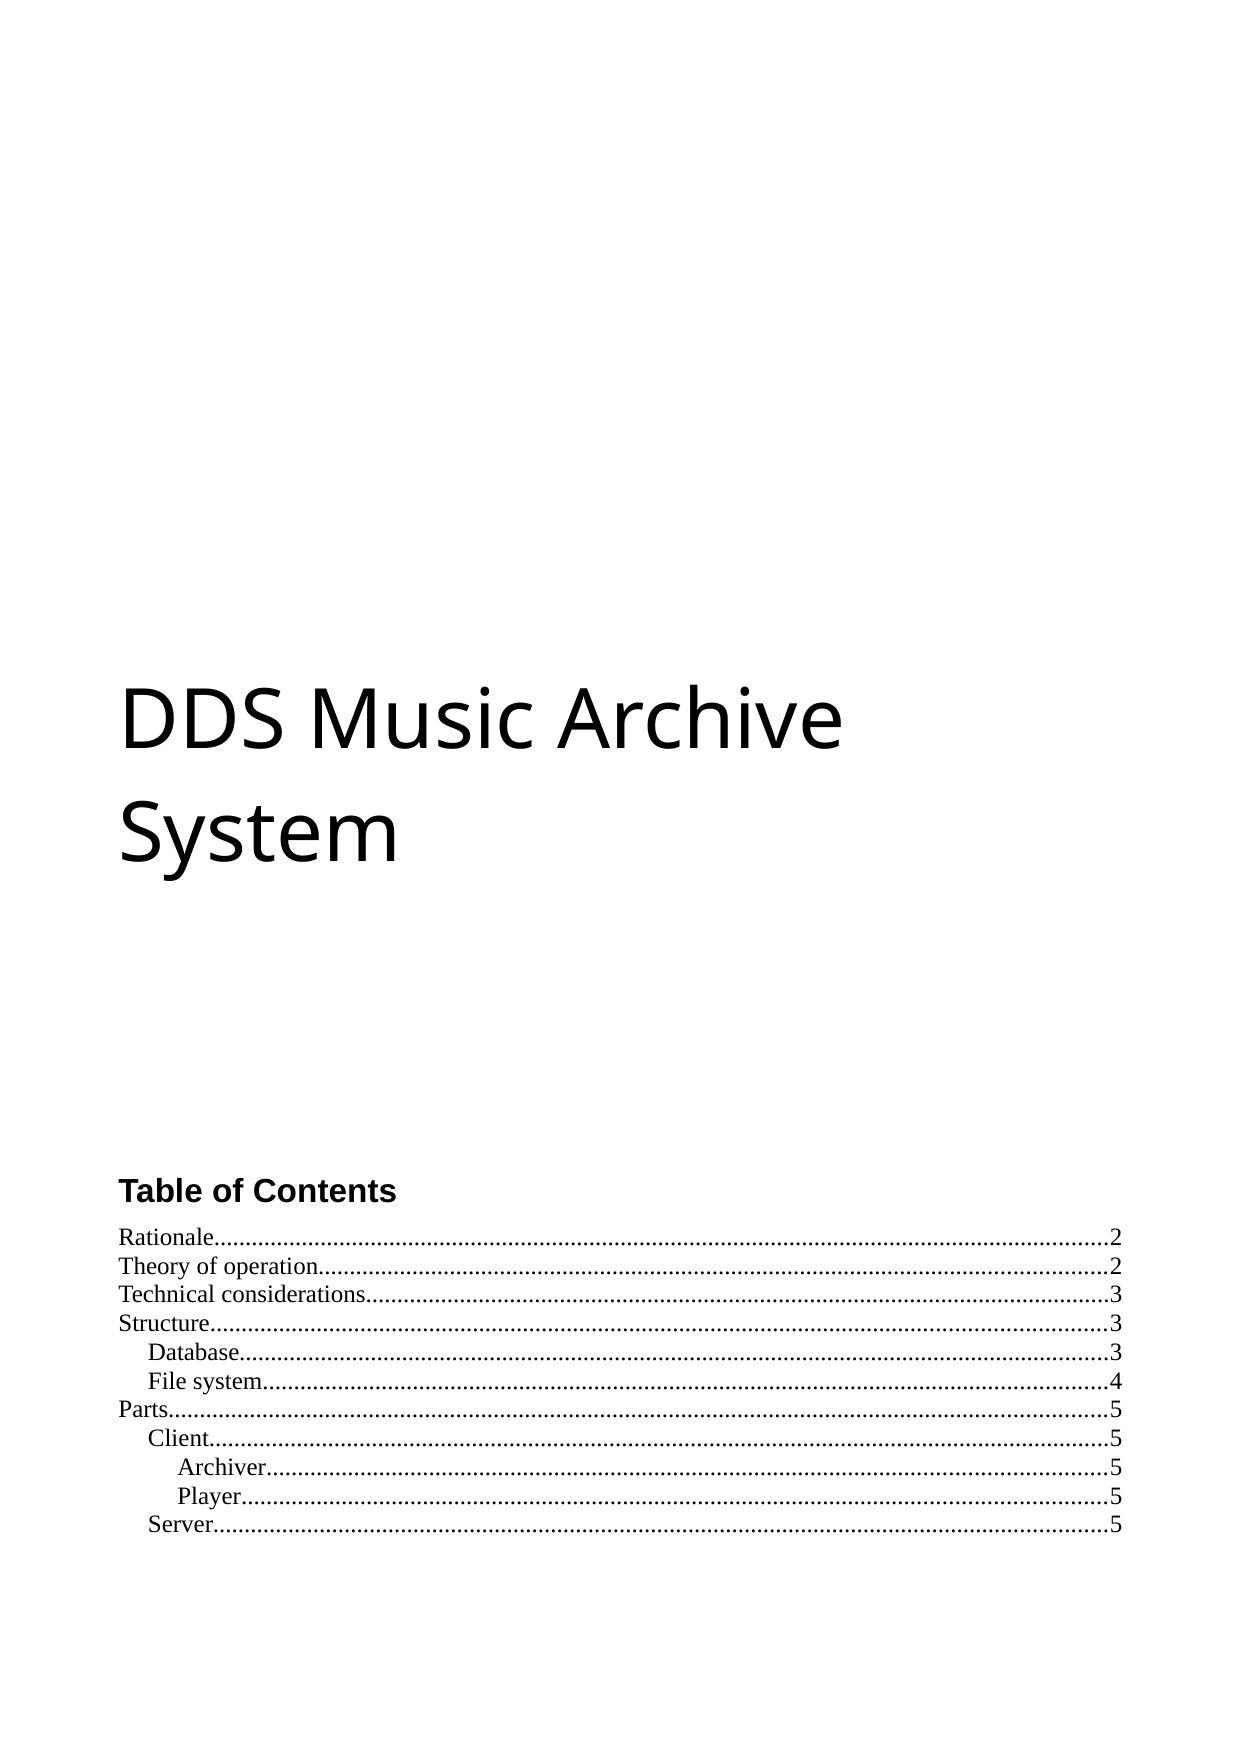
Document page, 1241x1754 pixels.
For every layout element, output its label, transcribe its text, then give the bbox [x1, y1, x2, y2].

text Server 5 [148, 1509, 1122, 1538]
subtitle Table of Contents [118, 1171, 1122, 1209]
text Structure 3 [118, 1308, 1122, 1337]
text Rationale 2 [118, 1222, 1122, 1251]
text File system 4 [148, 1366, 1122, 1394]
text Client 5 [148, 1423, 1122, 1452]
text Player 5 [177, 1481, 1122, 1509]
text DDS Music Archive System [118, 659, 1122, 886]
text Technical considerations 3 [118, 1279, 1122, 1308]
text Parts 5 [118, 1394, 1122, 1423]
text Theory of operation 2 [118, 1251, 1122, 1279]
text Database 3 [148, 1337, 1122, 1366]
text Archiver 5 [177, 1452, 1122, 1481]
